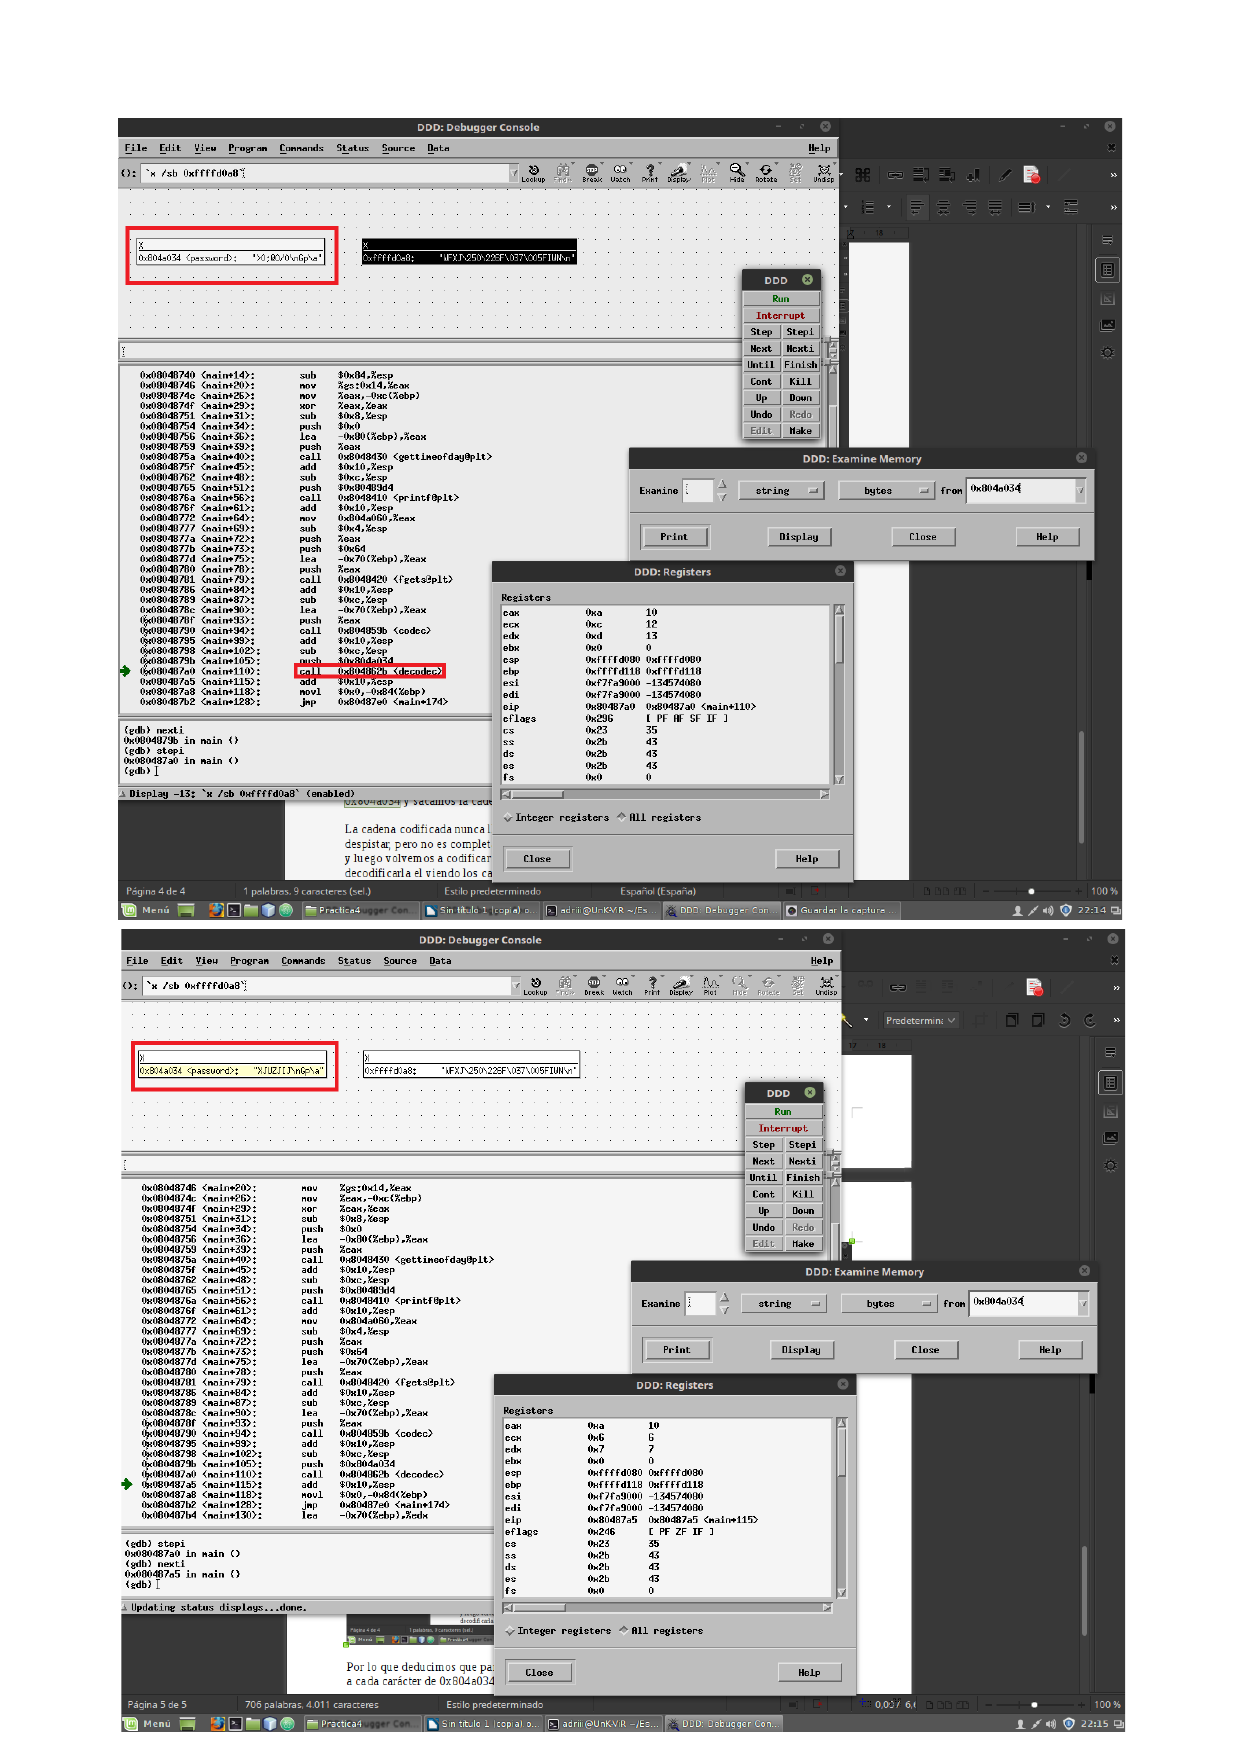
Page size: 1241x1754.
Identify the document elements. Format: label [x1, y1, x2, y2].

picture [121, 929, 1126, 1732]
picture [118, 118, 1123, 920]
